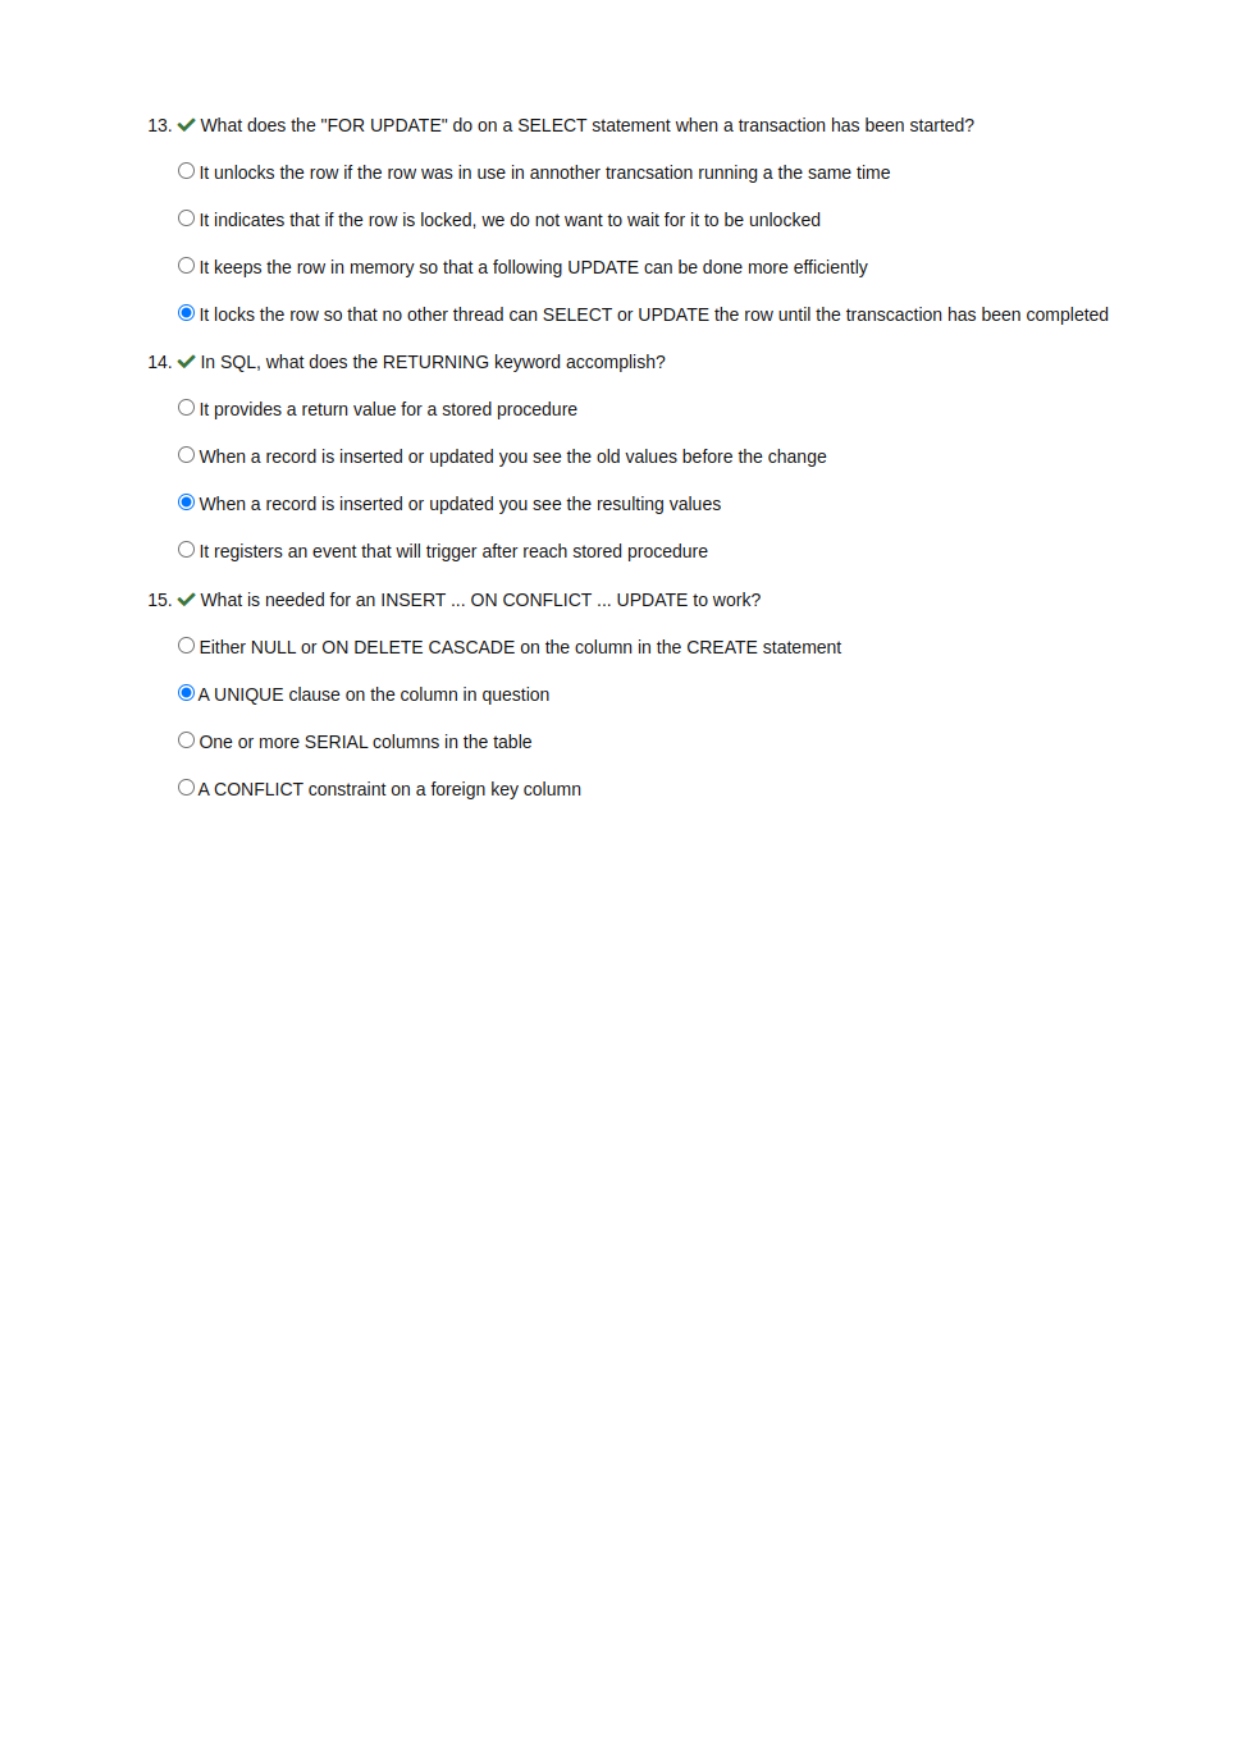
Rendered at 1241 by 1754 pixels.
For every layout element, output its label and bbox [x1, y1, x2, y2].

picture [118, 101, 1123, 811]
